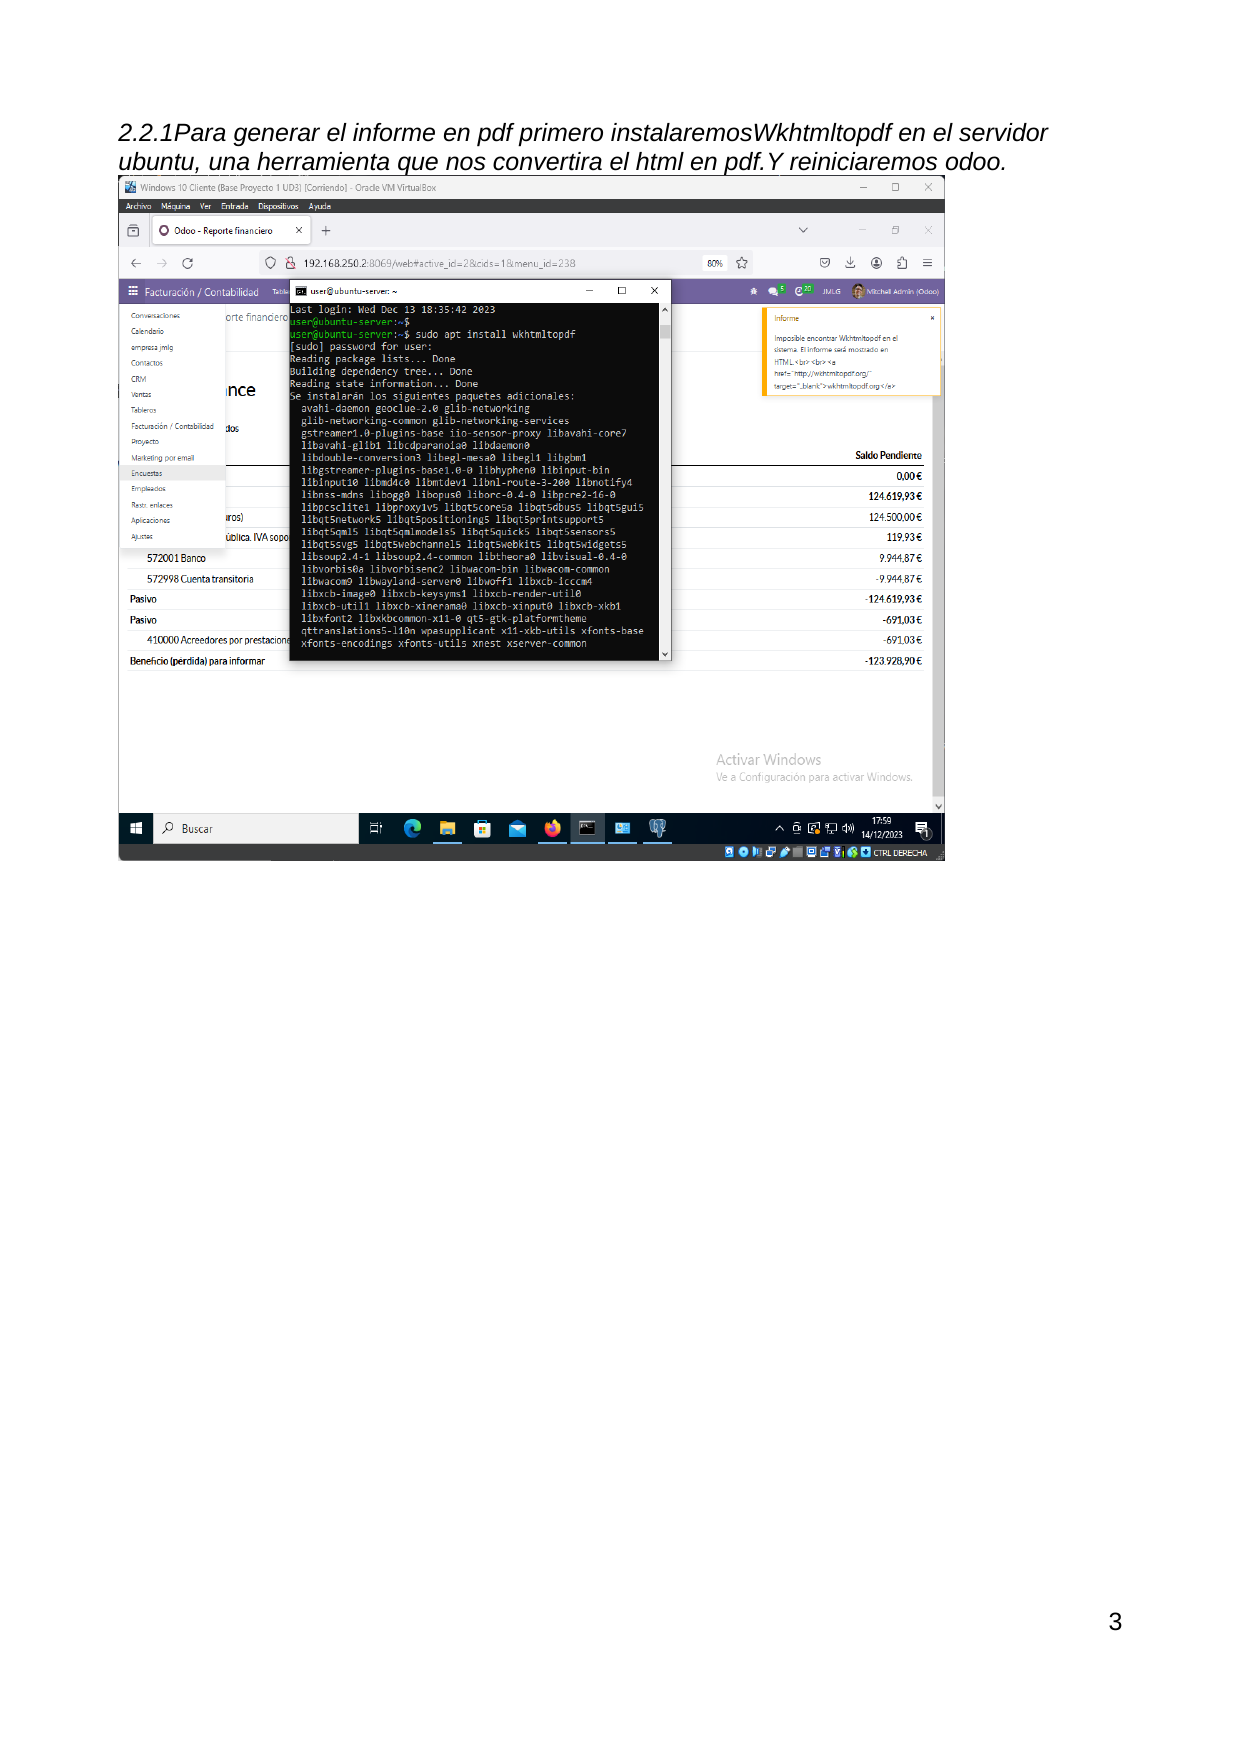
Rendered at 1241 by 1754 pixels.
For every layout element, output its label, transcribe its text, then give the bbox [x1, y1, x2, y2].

picture [118, 175, 945, 861]
text 2.2.1Para generar el informe en pdf primero instalaremosWkhtmltopdf en el servidor ubuntu, una herramienta que nos convertira el html en pdf.Y reiniciaremos odoo. [118, 118, 1122, 176]
